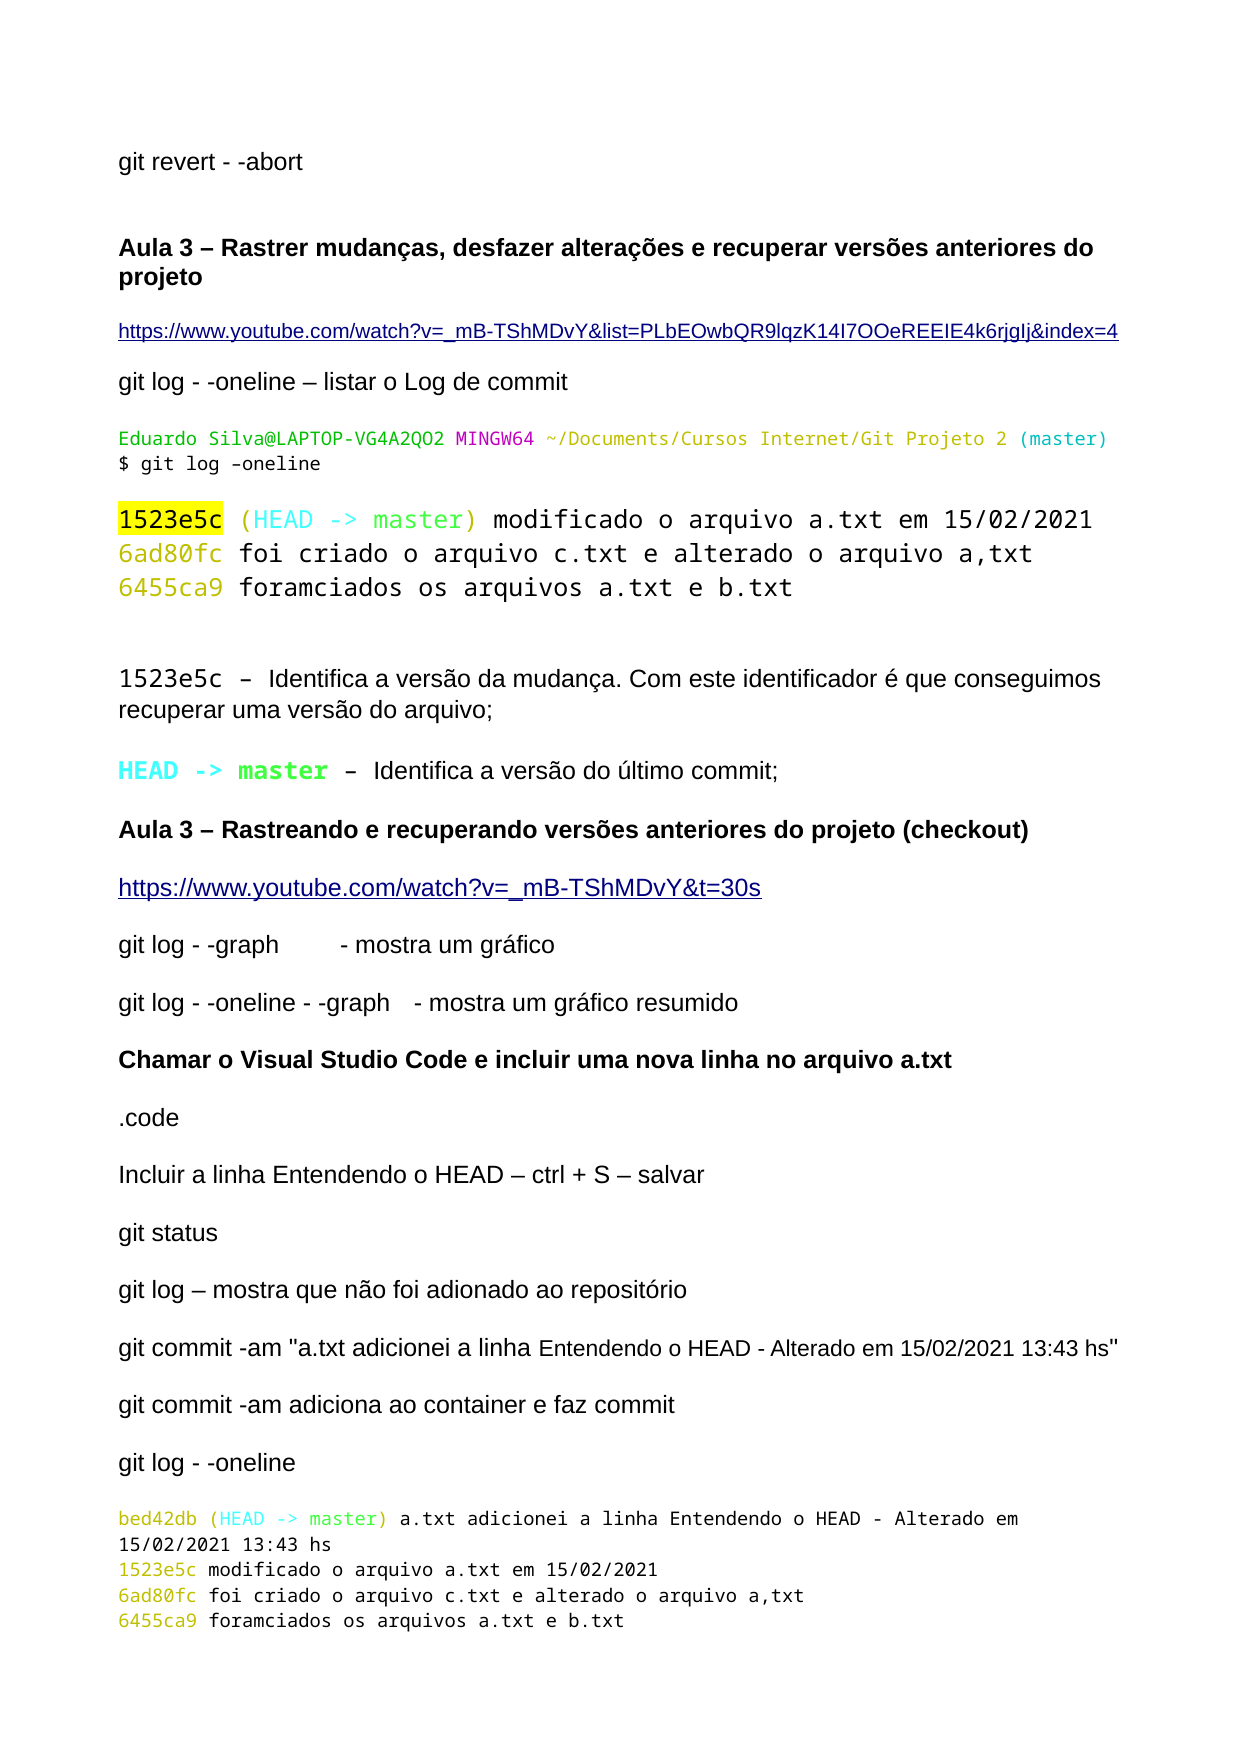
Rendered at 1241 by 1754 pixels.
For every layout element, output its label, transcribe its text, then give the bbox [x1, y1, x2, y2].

text git log - -oneline [118, 1448, 1122, 1477]
text Incluir a linha Entendendo o HEAD – ctrl + S – salvar [118, 1160, 1122, 1189]
text Aula 3 – Rastrer mudanças, desfazer alterações e recuperar versões anteriores do projeto [118, 233, 1122, 291]
text git commit -am "a.txt adicionei a linha Entendendo o HEAD - Alterado em 15/02/2021 13:43 hs" [118, 1333, 1122, 1362]
text Eduardo Silva@LAPTOP-VG4A2QO2 MINGW64 ~/Documents/Cursos Internet/Git Projeto 2 (master) [118, 425, 1122, 450]
text Aula 3 – Rastreando e recuperando versões anteriores do projeto (checkout) [118, 815, 1122, 844]
text git log - -oneline - -graph - mostra um gráfico resumido [118, 988, 1122, 1017]
text git log – mostra que não foi adionado ao repositório [118, 1275, 1122, 1304]
text 6455ca9 foramciados os arquivos a.txt e b.txt [118, 1607, 1122, 1633]
text .code [118, 1103, 1122, 1132]
text git commit -am adiciona ao container e faz commit [118, 1390, 1122, 1419]
text git status [118, 1218, 1122, 1247]
text https://www.youtube.com/watch?v=_mB-TShMDvY&list=PLbEOwbQR9lqzK14I7OOeREEIE4k6rjgIj&index=4 [118, 319, 1122, 343]
text $ git log –oneline [118, 450, 1122, 476]
text 6455ca9 foramciados os arquivos a.txt e b.txt [118, 569, 1122, 603]
text git log - -oneline – listar o Log de commit [118, 367, 1122, 396]
text git revert - -abort [118, 147, 1122, 176]
text 6ad80fc foi criado o arquivo c.txt e alterado o arquivo a,txt [118, 1582, 1122, 1607]
text https://www.youtube.com/watch?v=_mB-TShMDvY&t=30s [118, 873, 1122, 902]
text Chamar o Visual Studio Code e incluir uma nova linha no arquivo a.txt [118, 1045, 1122, 1074]
text 1523e5c (HEAD -> master) modificado o arquivo a.txt em 15/02/2021 [118, 501, 1122, 535]
text 1523e5c – Identifica a versão da mudança. Com este identificador é que conseguimos recuperar uma versão do arquivo; [118, 661, 1122, 724]
text 1523e5c modificado o arquivo a.txt em 15/02/2021 [118, 1556, 1122, 1582]
text git log - -graph - mostra um gráfico [118, 930, 1122, 959]
text bed42db (HEAD -> master) a.txt adicionei a linha Entendendo o HEAD - Alterado em 15/02/2021 13:43 hs [118, 1505, 1122, 1556]
text HEAD -> master – Identifica a versão do último commit; [118, 753, 1122, 787]
text 6ad80fc foi criado o arquivo c.txt e alterado o arquivo a,txt [118, 535, 1122, 569]
